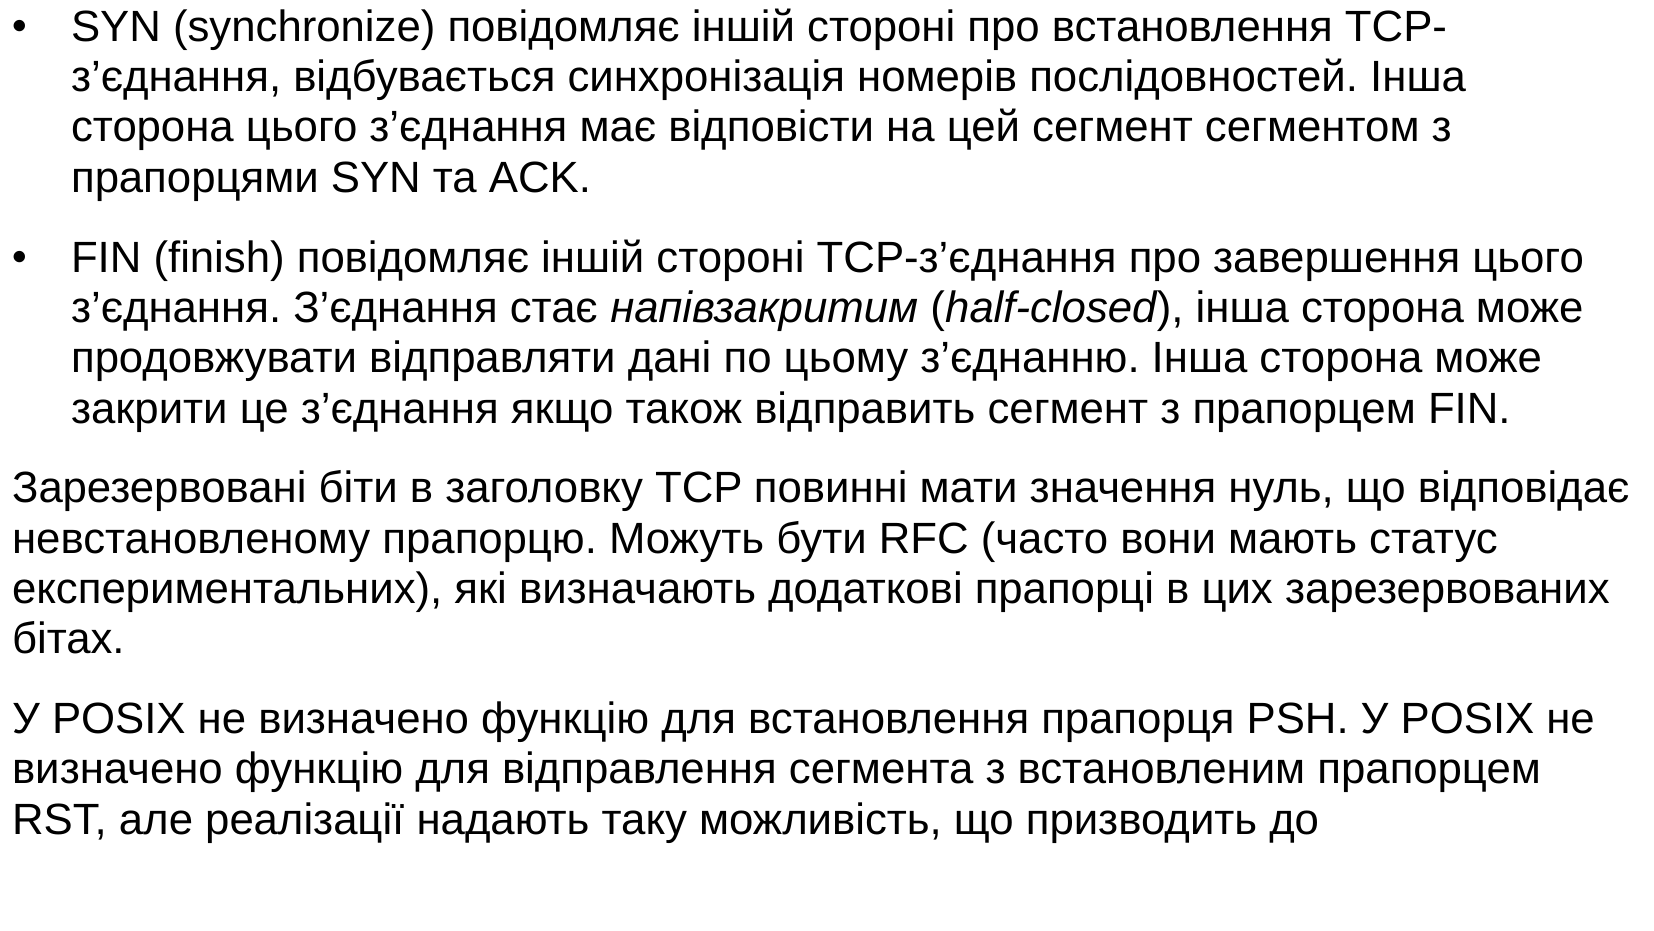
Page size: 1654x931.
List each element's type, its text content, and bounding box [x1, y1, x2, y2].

list SYN (synchronize) повідомляє іншій стороні про встановлення TCP-з’єднання, відбувається синхронізація номерів послідовностей. Інша сторона цього з’єднання має відповісти на цей сегмент сегментом з прапорцями SYN та ACK. [12, 0, 1642, 201]
text Зарезервовані біти в заголовку TCP повинні мати значення нуль, що відповідає невстановленому прапорцю. Можуть бути RFC (часто вони мають статус експериментальних), які визначають додаткові прапорці в цих зарезервованих бітах. [12, 462, 1642, 663]
text У POSIX не визначено функцію для встановлення прапорця PSH. У POSIX не визначено функцію для відправлення сегмента з встановленим прапорцем RST, але реалізації надають таку можливість, що призводить до [12, 693, 1642, 843]
list FIN (finish) повідомляє іншій стороні TCP-з’єднання про завершення цього з’єднання. З’єднання стає напівзакритим (half-closed), інша сторона може продовжувати відправляти дані по цьому з’єднанню. Інша сторона може закрити це з’єднання якщо також відправить сегмент з прапорцем FIN. [12, 231, 1642, 432]
